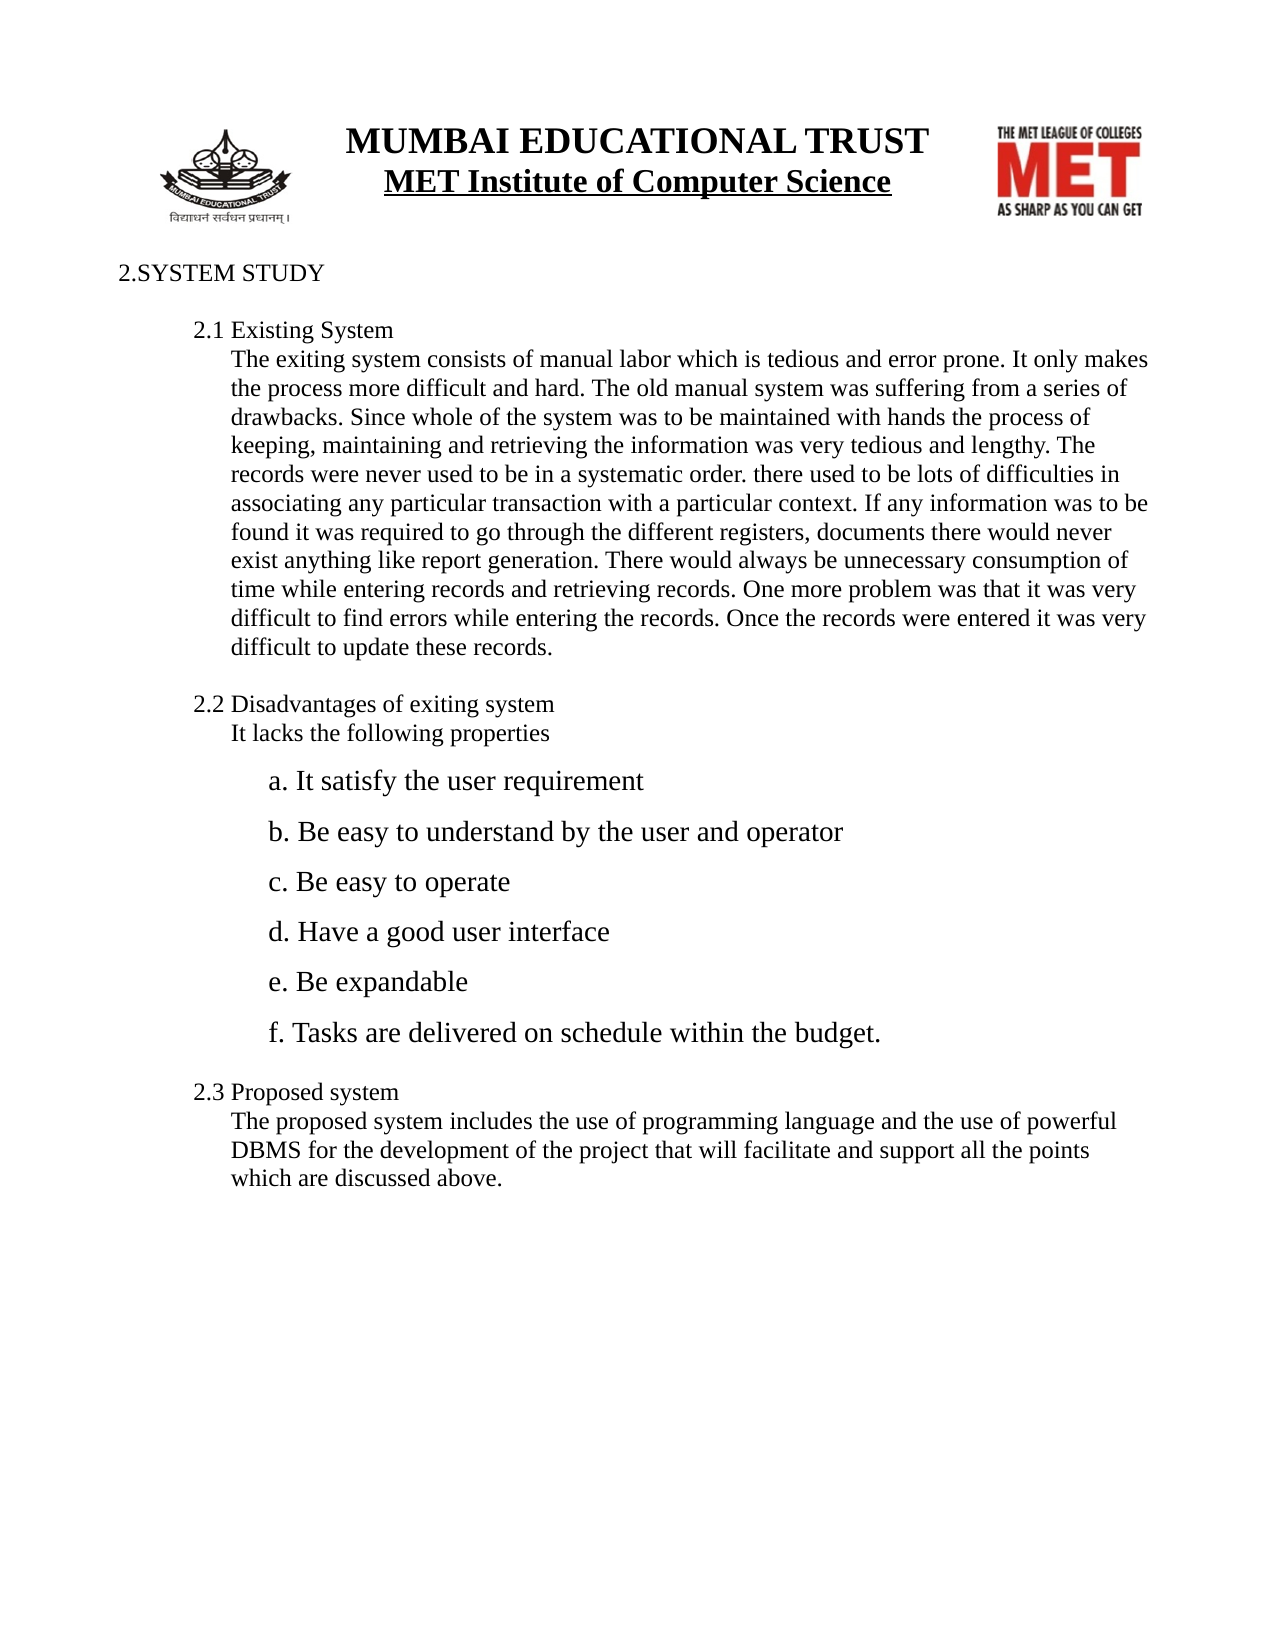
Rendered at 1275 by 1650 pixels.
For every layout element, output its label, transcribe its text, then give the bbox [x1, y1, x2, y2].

list d. Have a good user interface [231, 914, 1157, 948]
list a. It satisfy the user requirement [231, 763, 1157, 797]
list It lacks the following properties [193, 718, 1157, 747]
list f. Tasks are delivered on schedule within the budget. [231, 1015, 1157, 1048]
picture [159, 129, 293, 224]
list b. Be easy to understand by the user and operator [231, 814, 1157, 847]
picture [997, 126, 1142, 216]
list Existing System [193, 315, 1157, 344]
list The proposed system includes the use of programming language and the use of powerful DBMS for the development of the project that will facilitate and support all the points which are discussed above. [193, 1106, 1157, 1192]
text 2.SYSTEM STUDY [118, 258, 1157, 287]
list Proposed system [193, 1077, 1157, 1106]
list e. Be expandable [231, 964, 1157, 998]
list Disadvantages of exiting system [193, 689, 1157, 718]
list c. Be easy to operate [231, 864, 1157, 897]
list The exiting system consists of manual labor which is tedious and error prone. It only makes the process more difficult and hard. The old manual system was suffering from a series of drawbacks. Since whole of the system was to be maintained with hands the process of keeping, maintaining and retrieving the information was very tedious and lengthy. The records were never used to be in a systematic order. there used to be lots of difficulties in associating any particular transaction with a particular context. If any information was to be found it was required to go through the different registers, documents there would never exist anything like report generation. There would always be unnecessary consumption of time while entering records and retrieving records. One more problem was that it was very difficult to find errors while entering the records. Once the records were entered it was very difficult to update these records. [193, 344, 1157, 660]
